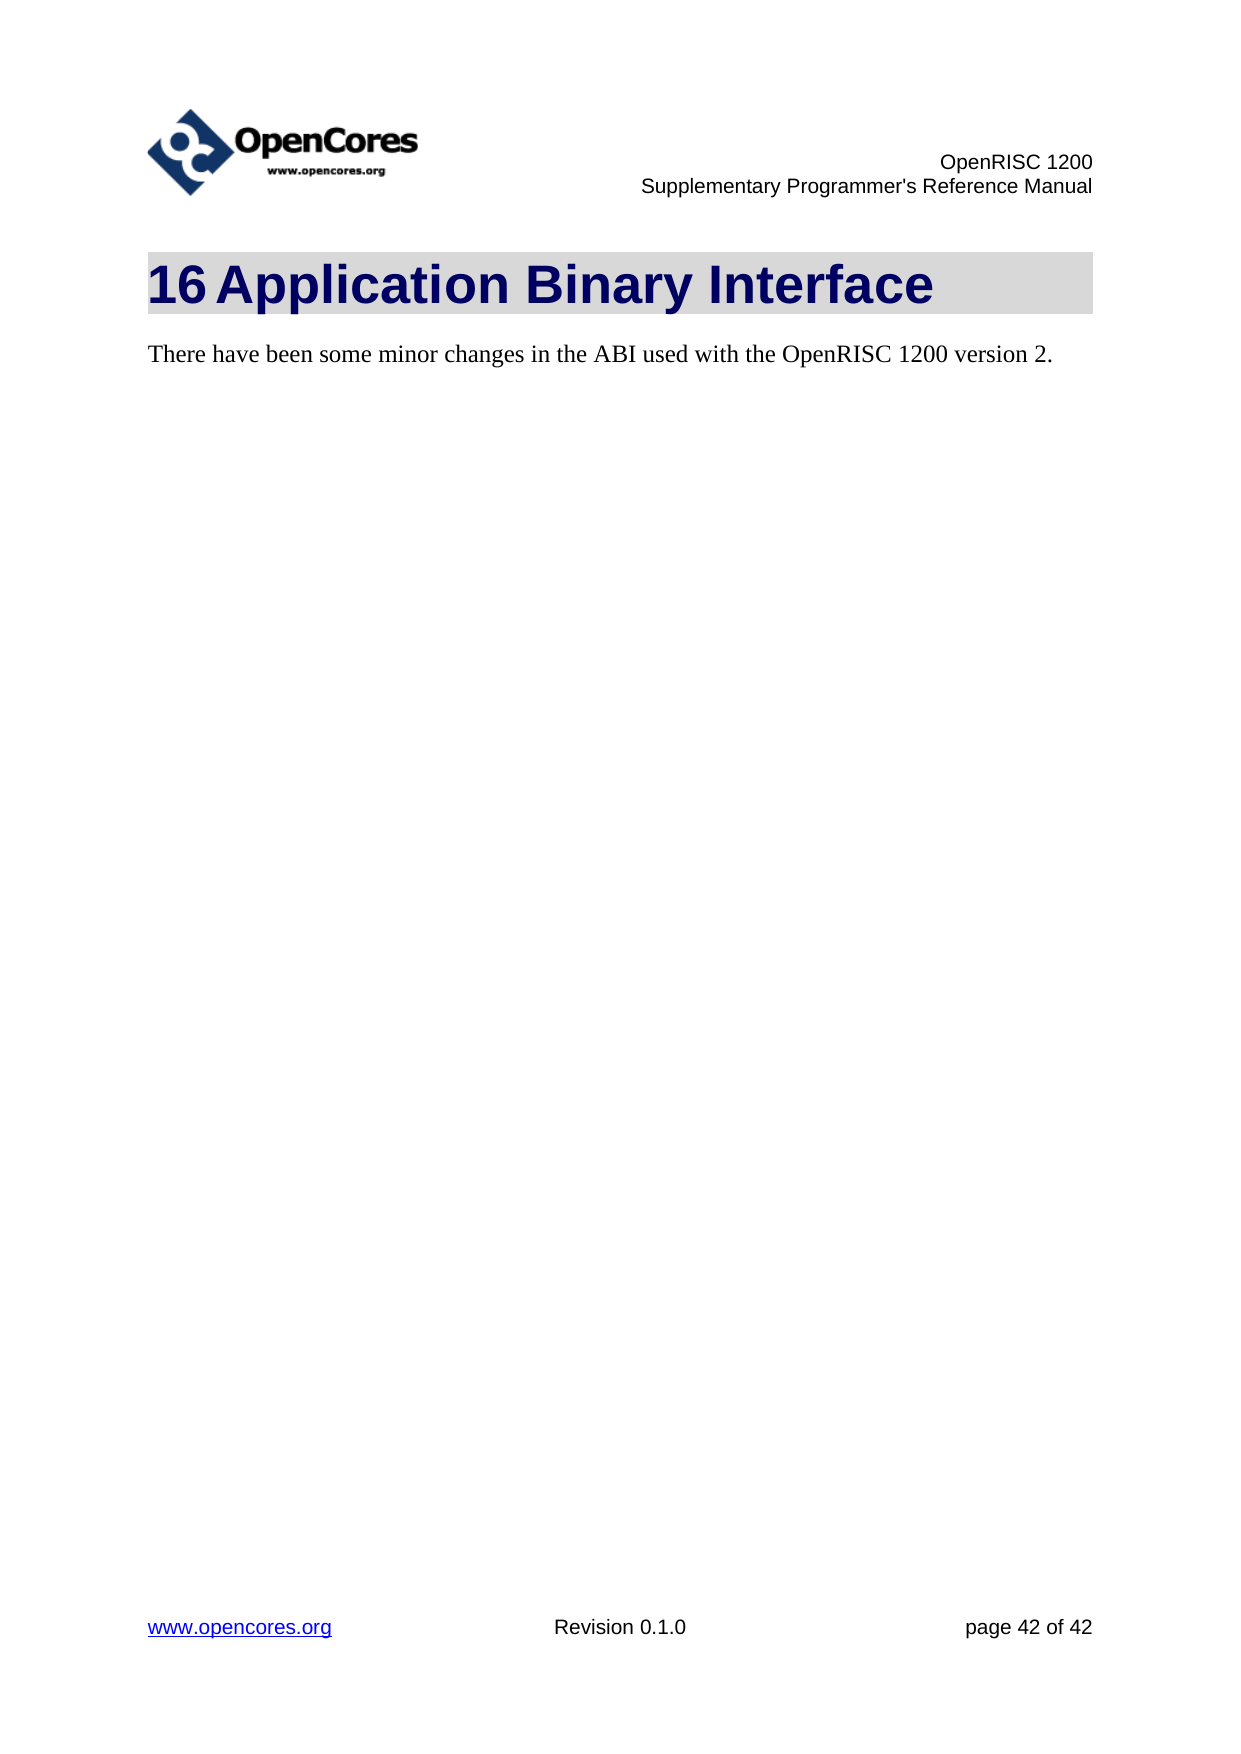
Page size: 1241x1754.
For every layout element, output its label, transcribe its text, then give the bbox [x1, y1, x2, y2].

subtitle Application Binary Interface [148, 252, 1093, 314]
text There have been some minor changes in the ABI used with the OpenRISC 1200 version 2. [148, 339, 1093, 368]
picture [147, 109, 418, 196]
